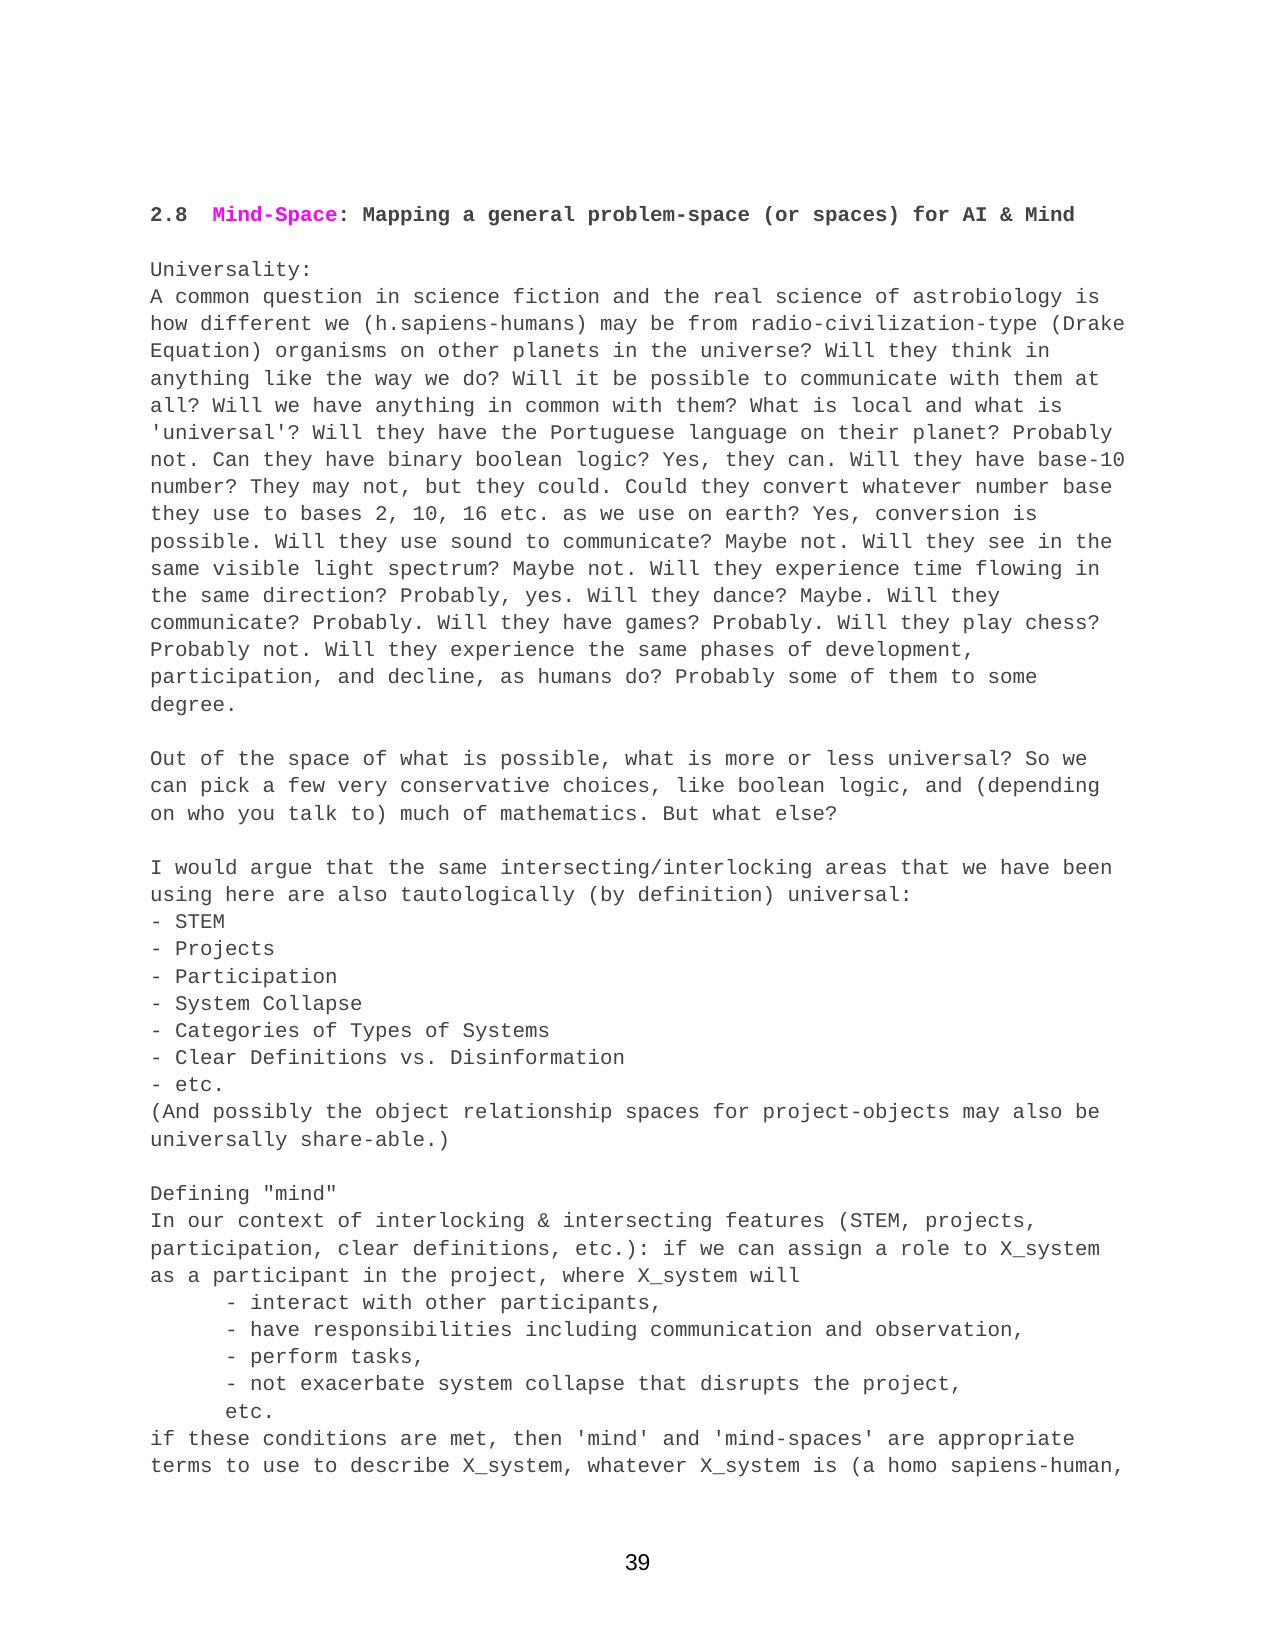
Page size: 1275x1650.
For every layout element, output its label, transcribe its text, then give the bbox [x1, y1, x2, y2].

text - interact with other participants, [150, 1292, 1125, 1316]
text - Categories of Types of Systems [150, 1020, 1125, 1044]
text - STEM [150, 911, 1125, 935]
text Out of the space of what is possible, what is more or less universal? So we can pick a few very conservative choices, like boolean logic, and (depending on who you talk to) much of mathematics. But what else? [150, 748, 1125, 826]
text In our context of interlocking & intersecting features (STEM, projects, participation, clear definitions, etc.): if we can assign a role to X_system as a participant in the project, where X_system will [150, 1210, 1125, 1288]
text (And possibly the object relationship spaces for project-objects may also be universally share-able.) [150, 1102, 1125, 1152]
text if these conditions are met, then 'mind' and 'mind-spaces' are appropriate terms to use to describe X_system, whatever X_system is (a homo sapiens-human, [150, 1428, 1125, 1479]
text Defining "mind" [150, 1183, 1125, 1207]
text - etc. [150, 1074, 1125, 1098]
text - perform tasks, [225, 1346, 1125, 1370]
text - have responsibilities including communication and observation, [225, 1319, 1125, 1343]
text - not exacerbate system collapse that disrupts the project, [225, 1373, 1125, 1397]
text 2.8 Mind-Space: Mapping a general problem-space (or spaces) for AI & Mind [150, 204, 1125, 228]
text - System Collapse [150, 993, 1125, 1016]
text - Clear Definitions vs. Disinformation [150, 1047, 1125, 1071]
text etc. [225, 1401, 1125, 1424]
text A common question in science fiction and the real science of astrobiology is how different we (h.sapiens-humans) may be from radio-civilization-type (Drake Equation) organisms on other planets in the universe? Will they think in anything like the way we do? Will it be possible to communicate with them at all? Will we have anything in common with them? What is local and what is 'universal'? Will they have the Portuguese language on their planet? Probably not. Can they have binary boolean logic? Yes, they can. Will they have base-10 number? They may not, but they could. Could they convert whatever number base they use to bases 2, 10, 16 etc. as we use on earth? Yes, conversion is possible. Will they use sound to communicate? Maybe not. Will they see in the same visible light spectrum? Maybe not. Will they experience time flowing in the same direction? Probably, yes. Will they dance? Maybe. Will they communicate? Probably. Will they have games? Probably. Will they play chess? Probably not. Will they experience the same phases of development, participation, and decline, as humans do? Probably some of them to some degree. [150, 286, 1125, 717]
text - Participation [150, 966, 1125, 989]
text I would argue that the same intersecting/interlocking areas that we have been using here are also tautologically (by definition) universal: [150, 857, 1125, 908]
text Universality: [150, 259, 1125, 282]
text - Projects [150, 938, 1125, 962]
